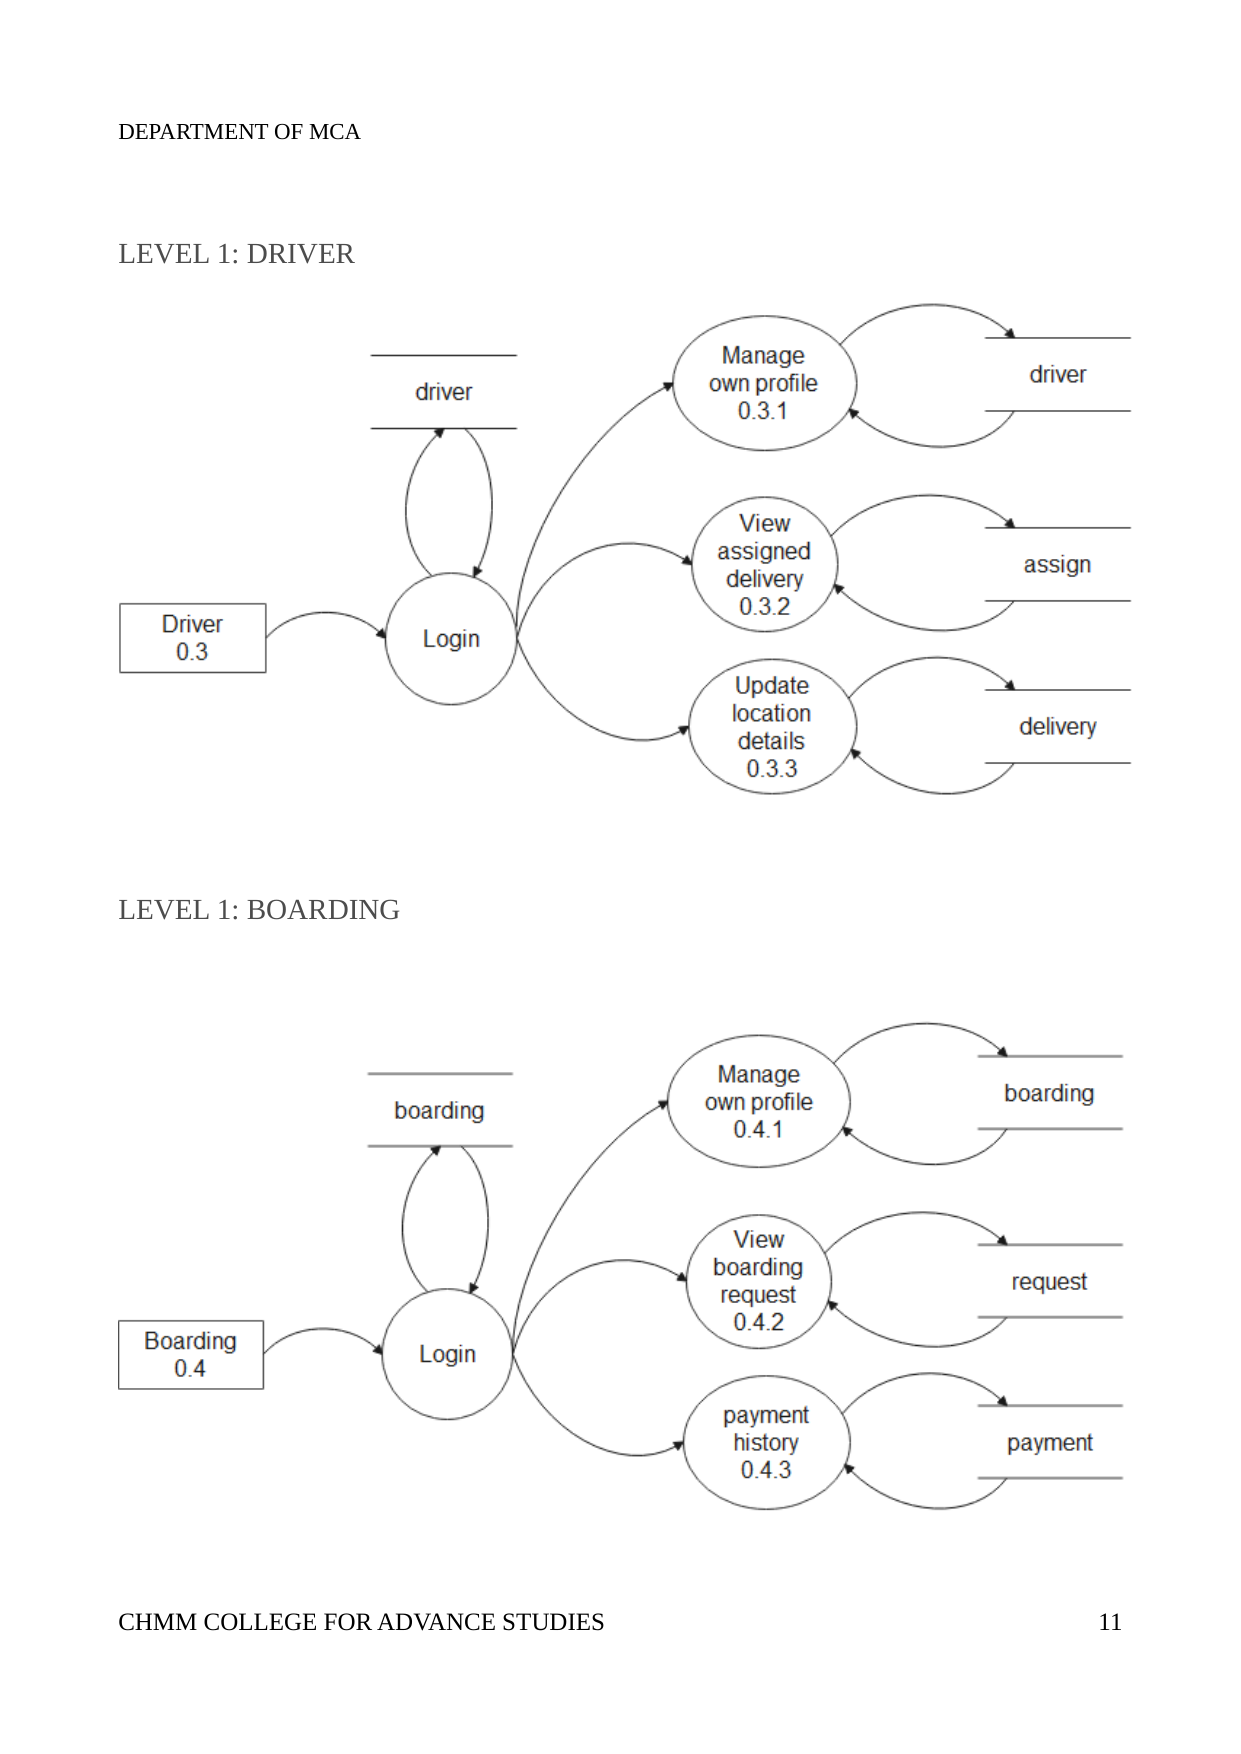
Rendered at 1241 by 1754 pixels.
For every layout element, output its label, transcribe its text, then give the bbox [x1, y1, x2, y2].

text LEVEL 1: BOARDING [118, 892, 1122, 926]
picture [118, 298, 1132, 802]
picture [118, 1016, 1125, 1516]
text LEVEL 1: DRIVER [118, 236, 1122, 270]
